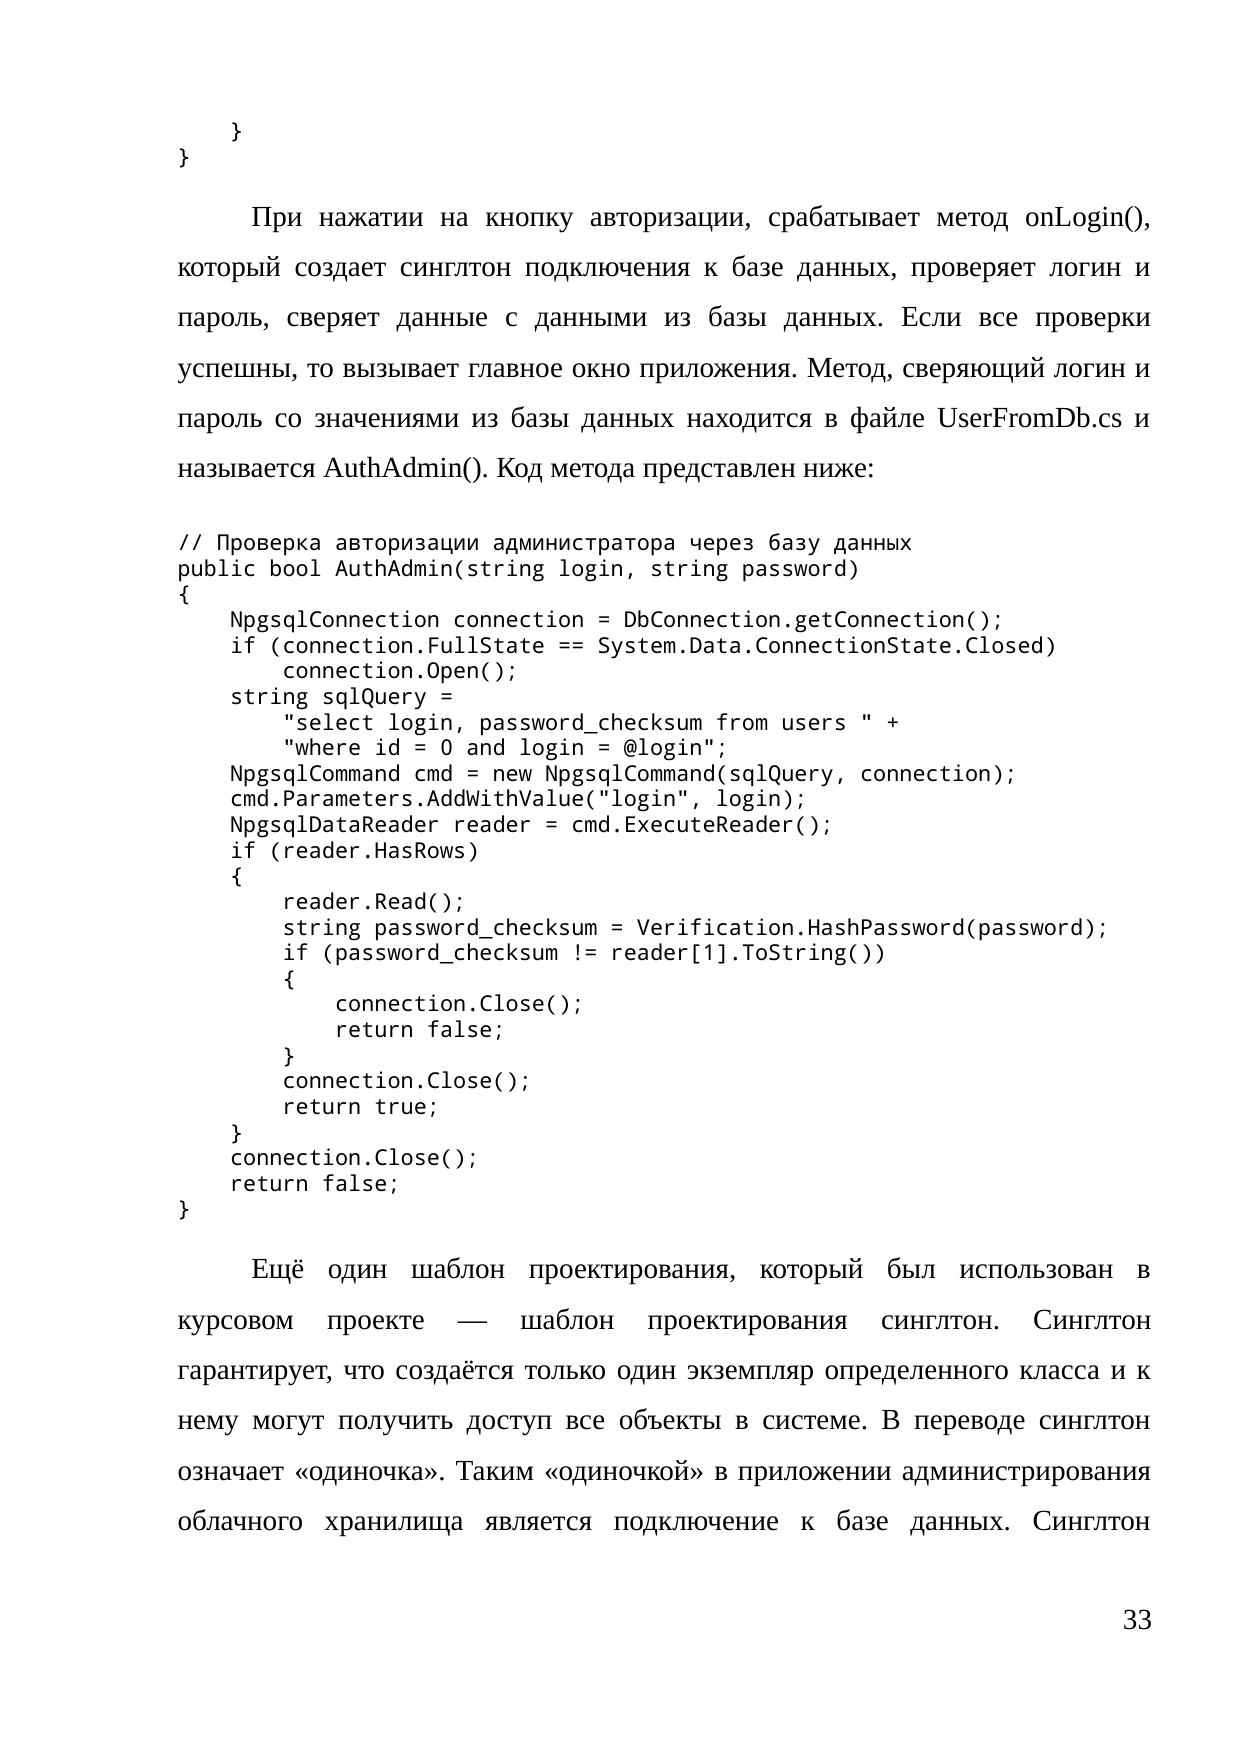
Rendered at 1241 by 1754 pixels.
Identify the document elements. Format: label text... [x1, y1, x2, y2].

text return true; [177, 1094, 1152, 1119]
text // Проверка авторизации администратора через базу данных [177, 530, 1152, 556]
text if (connection.FullState == System.Data.ConnectionState.Closed) [177, 633, 1152, 658]
text cmd.Parameters.AddWithValue("login", login); [177, 786, 1152, 812]
text NpgsqlConnection connection = DbConnection.getConnection(); [177, 607, 1152, 633]
text При нажатии на кнопку авторизации, срабатывает метод onLogin(), который создает синглтон подключения к базе данных, проверяет логин и пароль, сверяет данные с данными из базы данных. Если все проверки успешны, то вызывает главное окно приложения. Метод, сверяющий логин и пароль со значениями из базы данных находится в файле UserFromDb.cs и называется AuthAdmin(). Код метода представлен ниже: [177, 199, 1152, 484]
text } [177, 144, 1152, 169]
text } [177, 1196, 1152, 1222]
text "select login, password_checksum from users " + [177, 709, 1152, 735]
text string sqlQuery = [177, 684, 1152, 709]
text connection.Close(); [177, 991, 1152, 1017]
text public bool AuthAdmin(string login, string password) [177, 556, 1152, 581]
text string password_checksum = Verification.HashPassword(password); [177, 914, 1152, 940]
text reader.Read(); [177, 889, 1152, 914]
text if (reader.HasRows) [177, 838, 1152, 863]
text } [177, 1119, 1152, 1145]
text connection.Close(); [177, 1068, 1152, 1094]
text NpgsqlDataReader reader = cmd.ExecuteReader(); [177, 812, 1152, 838]
text if (password_checksum != reader[1].ToString()) [177, 940, 1152, 966]
text { [177, 863, 1152, 889]
text return false; [177, 1017, 1152, 1043]
text { [177, 966, 1152, 991]
text NpgsqlCommand cmd = new NpgsqlCommand(sqlQuery, connection); [177, 761, 1152, 786]
text Ещё один шаблон проектирования, который был использован в курсовом проекте — шаблон проектирования синглтон. Синглтон гарантирует, что создаётся только один экземпляр определенного класса и к нему могут получить доступ все объекты в системе. В переводе синглтон означает «одиночка». Таким «одиночкой» в приложении администрирования облачного хранилища является подключение к базе данных. Синглтон [177, 1252, 1152, 1537]
text } [177, 1043, 1152, 1068]
text "where id = 0 and login = @login"; [177, 735, 1152, 761]
text connection.Open(); [177, 658, 1152, 684]
text { [177, 581, 1152, 607]
text connection.Close(); [177, 1145, 1152, 1171]
text } [177, 118, 1152, 144]
text return false; [177, 1171, 1152, 1196]
